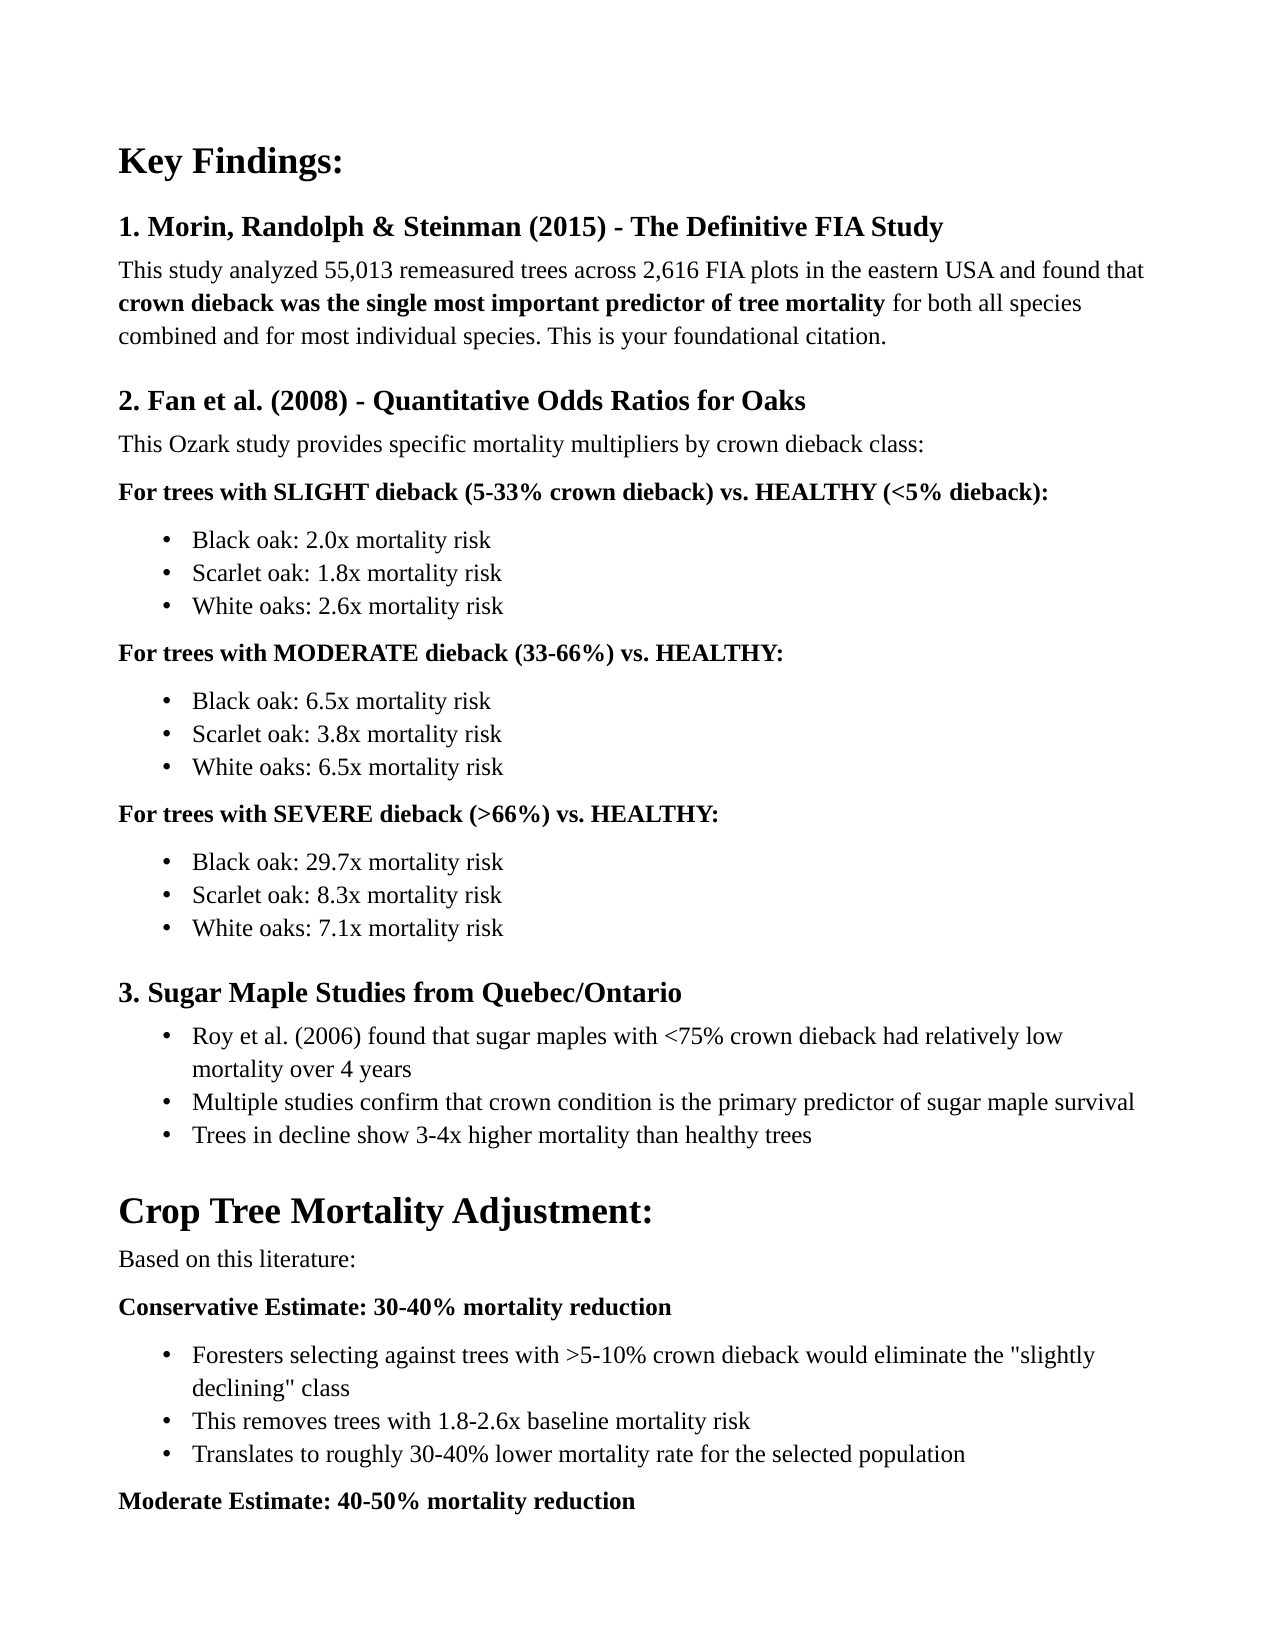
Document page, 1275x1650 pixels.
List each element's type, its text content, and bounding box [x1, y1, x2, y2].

subtitle 3. Sugar Maple Studies from Quebec/Ontario [118, 975, 1157, 1009]
text This study analyzed 55,013 remeasured trees across 2,616 FIA plots in the eastern USA and found that crown dieback was the single most important predictor of tree mortality for both all species combined and for most individual species. This is your foundational citation. [118, 255, 1157, 350]
text For trees with MODERATE dieback (33-66%) vs. HEALTHY: [118, 638, 1157, 667]
text Moderate Estimate: 40-50% mortality reduction [118, 1486, 1157, 1515]
list Translates to roughly 30-40% lower mortality rate for the selected population [162, 1439, 1157, 1468]
list Roy et al. (2006) found that sugar maples with <75% crown dieback had relatively low mortality over 4 years [162, 1021, 1157, 1083]
subtitle 1. Morin, Randolph & Steinman (2015) - The Definitive FIA Study [118, 209, 1157, 243]
list Scarlet oak: 8.3x mortality risk [162, 880, 1157, 909]
subtitle Crop Tree Mortality Adjustment: [118, 1189, 1157, 1232]
list Multiple studies confirm that crown condition is the primary predictor of sugar maple survival [162, 1087, 1157, 1116]
text Based on this literature: [118, 1244, 1157, 1273]
list Black oak: 29.7x mortality risk [162, 847, 1157, 876]
list Foresters selecting against trees with >5-10% crown dieback would eliminate the "slightly declining" class [162, 1340, 1157, 1402]
list Black oak: 2.0x mortality risk [162, 525, 1157, 553]
text For trees with SEVERE dieback (>66%) vs. HEALTHY: [118, 799, 1157, 828]
list This removes trees with 1.8-2.6x baseline mortality risk [162, 1406, 1157, 1434]
list Black oak: 6.5x mortality risk [162, 686, 1157, 715]
list Trees in decline show 3-4x higher mortality than healthy trees [162, 1121, 1157, 1149]
subtitle 2. Fan et al. (2008) - Quantitative Odds Ratios for Oaks [118, 383, 1157, 417]
list White oaks: 7.1x mortality risk [162, 913, 1157, 942]
list White oaks: 2.6x mortality risk [162, 591, 1157, 619]
text Conservative Estimate: 30-40% mortality reduction [118, 1292, 1157, 1321]
list Scarlet oak: 3.8x mortality risk [162, 719, 1157, 748]
list Scarlet oak: 1.8x mortality risk [162, 558, 1157, 586]
list White oaks: 6.5x mortality risk [162, 752, 1157, 781]
text For trees with SLIGHT dieback (5-33% crown dieback) vs. HEALTHY (<5% dieback): [118, 477, 1157, 506]
text This Ozark study provides specific mortality multipliers by crown dieback class: [118, 429, 1157, 458]
subtitle Key Findings: [118, 139, 1157, 182]
